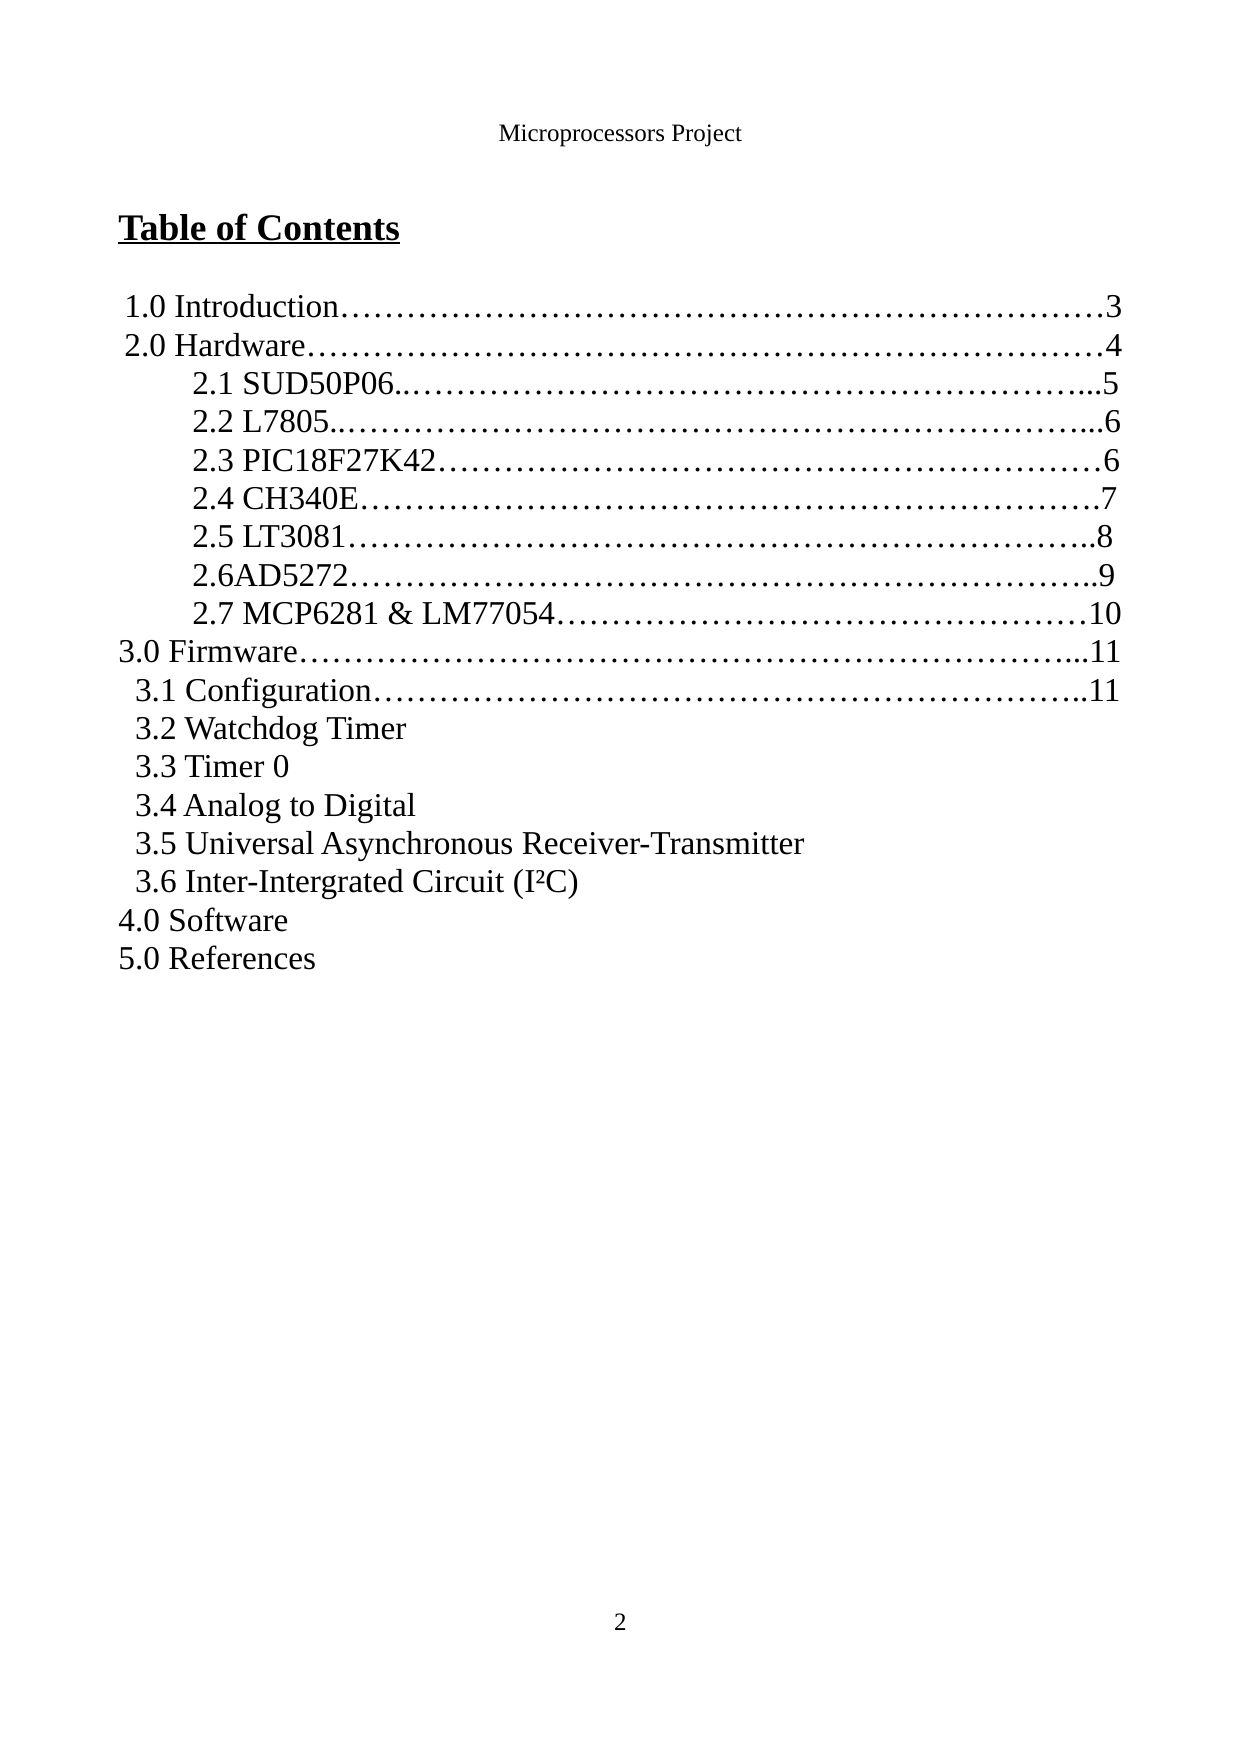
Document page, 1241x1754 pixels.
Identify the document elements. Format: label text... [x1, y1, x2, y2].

text Table of Contents [118, 205, 1122, 248]
text 2.0 Hardware………………………………………………………………4 [118, 325, 1122, 363]
text 2.6AD5272…………………………………………………………..9 [192, 555, 1122, 593]
text 3.6 Inter-Intergrated Circuit (I²C) [118, 862, 1122, 900]
text 3.0 Firmware……………………………………………………………...11 [118, 632, 1122, 670]
text 2.3 PIC18F27K42……………………………………………………6 [192, 440, 1122, 478]
text 2.1 SUD50P06..……………………………………………………...5 [192, 363, 1122, 402]
text 3.3 Timer 0 [118, 747, 1122, 785]
text 2.2 L7805..…………………………………………………………...6 [192, 402, 1122, 440]
text 3.5 Universal Asynchronous Receiver-Transmitter [118, 823, 1122, 862]
text 2.4 CH340E………………………………………………………….7 [192, 478, 1122, 517]
text 2.7 MCP6281 & LM77054…………………………………………10 [192, 593, 1122, 632]
text 3.4 Analog to Digital [118, 785, 1122, 823]
text 3.1 Configuration………………………………………………………..11 [118, 670, 1122, 708]
text 1.0 Introduction……………………………………………………………3 [118, 287, 1122, 325]
text 3.2 Watchdog Timer [118, 708, 1122, 747]
text 2.5 LT3081…………………………………………………………..8 [192, 517, 1122, 555]
text 4.0 Software [118, 900, 1122, 938]
text 5.0 References [118, 938, 1122, 977]
